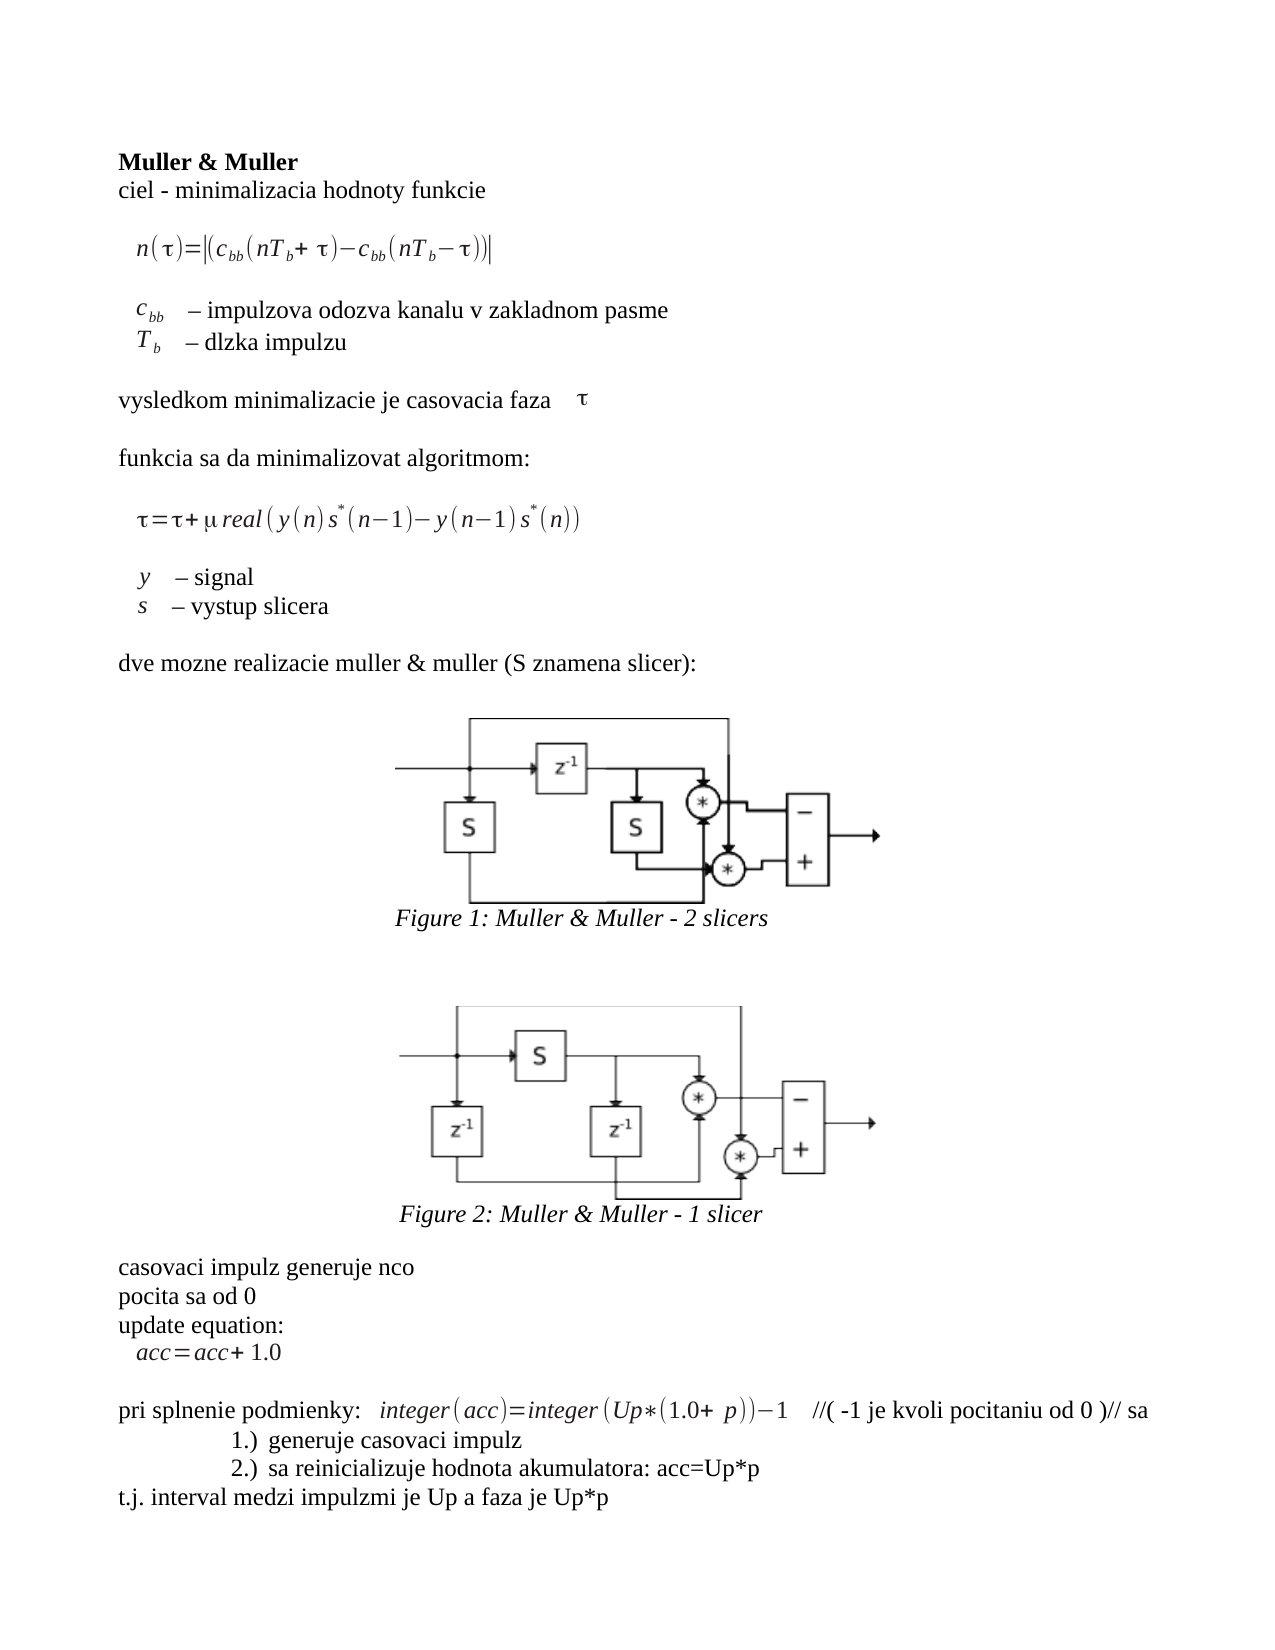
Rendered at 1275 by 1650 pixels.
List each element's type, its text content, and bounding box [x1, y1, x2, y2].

text update equation: [118, 1310, 1157, 1338]
text – vystup slicera [118, 591, 1157, 620]
text Figure 1: Muller & Muller - 2 slicers [395, 904, 880, 932]
text – signal [118, 562, 1157, 591]
picture [399, 1006, 877, 1200]
list sa reinicializuje hodnota akumulatora: acc=Up*p [231, 1453, 1157, 1482]
text dve mozne realizacie muller & muller (S znamena slicer): [118, 648, 1157, 677]
text pocita sa od 0 [118, 1281, 1157, 1310]
list generuje casovaci impulz [231, 1425, 1157, 1453]
text pri splnenie podmienky: //( -1 je kvoli pocitaniu od 0 )// sa [118, 1395, 1157, 1425]
text t.j. interval medzi impulzmi je Up a faza je Up*p [118, 1482, 1157, 1511]
text Figure 2: Muller & Muller - 1 slicer [399, 1200, 876, 1228]
text vysledkom minimalizacie je casovacia faza [118, 385, 1157, 414]
text – dlzka impulzu [118, 325, 1157, 357]
text – impulzova odozva kanalu v zakladnom pasme [118, 294, 1157, 325]
text funkcia sa da minimalizovat algoritmom: [118, 443, 1157, 472]
text casovaci impulz generuje nco [118, 1252, 1157, 1281]
text ciel - minimalizacia hodnoty funkcie [118, 176, 1157, 204]
text Muller & Muller [118, 147, 1157, 176]
picture [395, 718, 881, 904]
